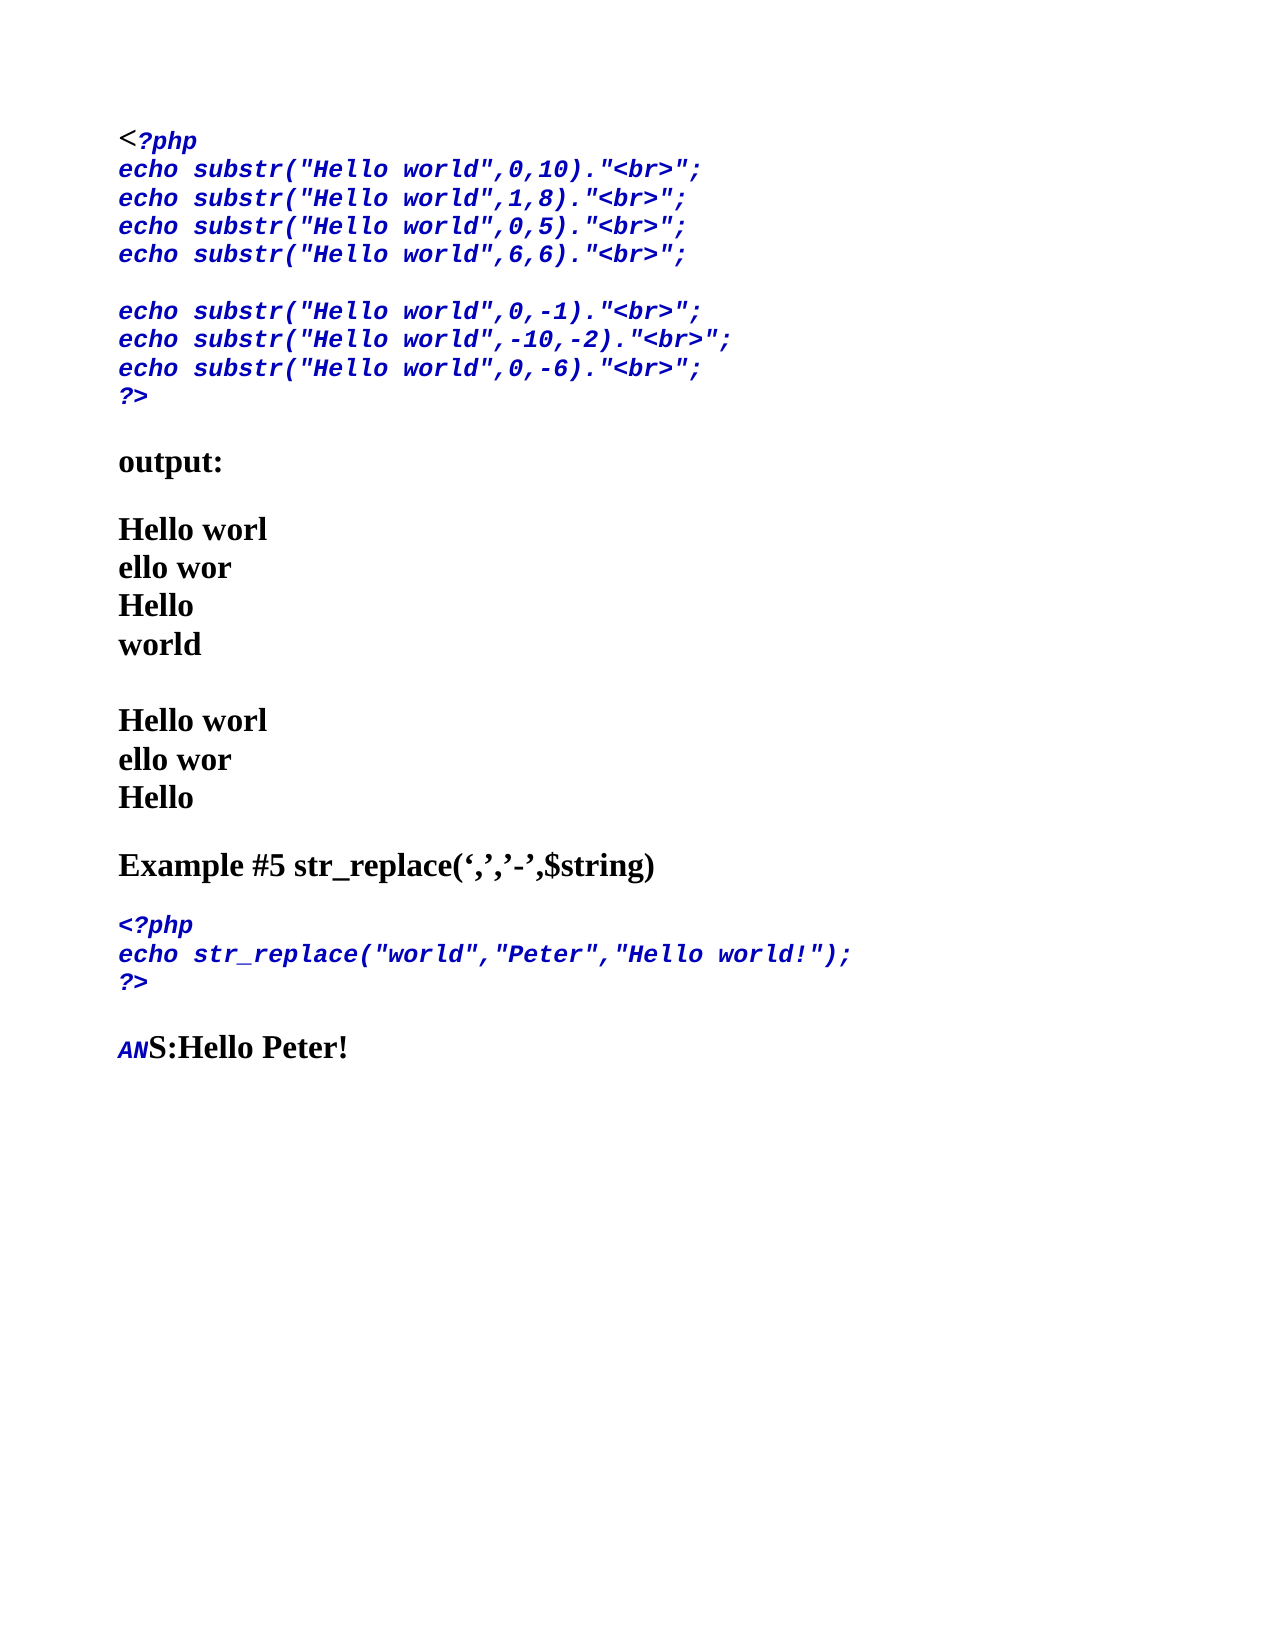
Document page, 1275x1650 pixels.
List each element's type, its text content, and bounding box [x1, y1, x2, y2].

text Hello worl ello wor Hello world Hello worl ello wor Hello [118, 509, 1157, 816]
text <?php echo substr("Hello world",0,10)."<br>"; echo substr("Hello world",1,8)."<br>"; echo substr("Hello world",0,5)."<br>"; echo substr("Hello world",6,6)."<br>"; echo substr("Hello world",0,-1)."<br>"; echo substr("Hello world",-10,-2)."<br>"; echo substr("Hello world",0,-6)."<br>"; ?> [118, 118, 1157, 412]
text ANS:Hello Peter! [118, 1027, 1157, 1066]
text Example #5 str_replace(‘,’,’-’,$string) [118, 845, 1157, 883]
text <?php echo str_replace("world","Peter","Hello world!"); ?> [118, 913, 1157, 998]
text output: [118, 441, 1157, 479]
